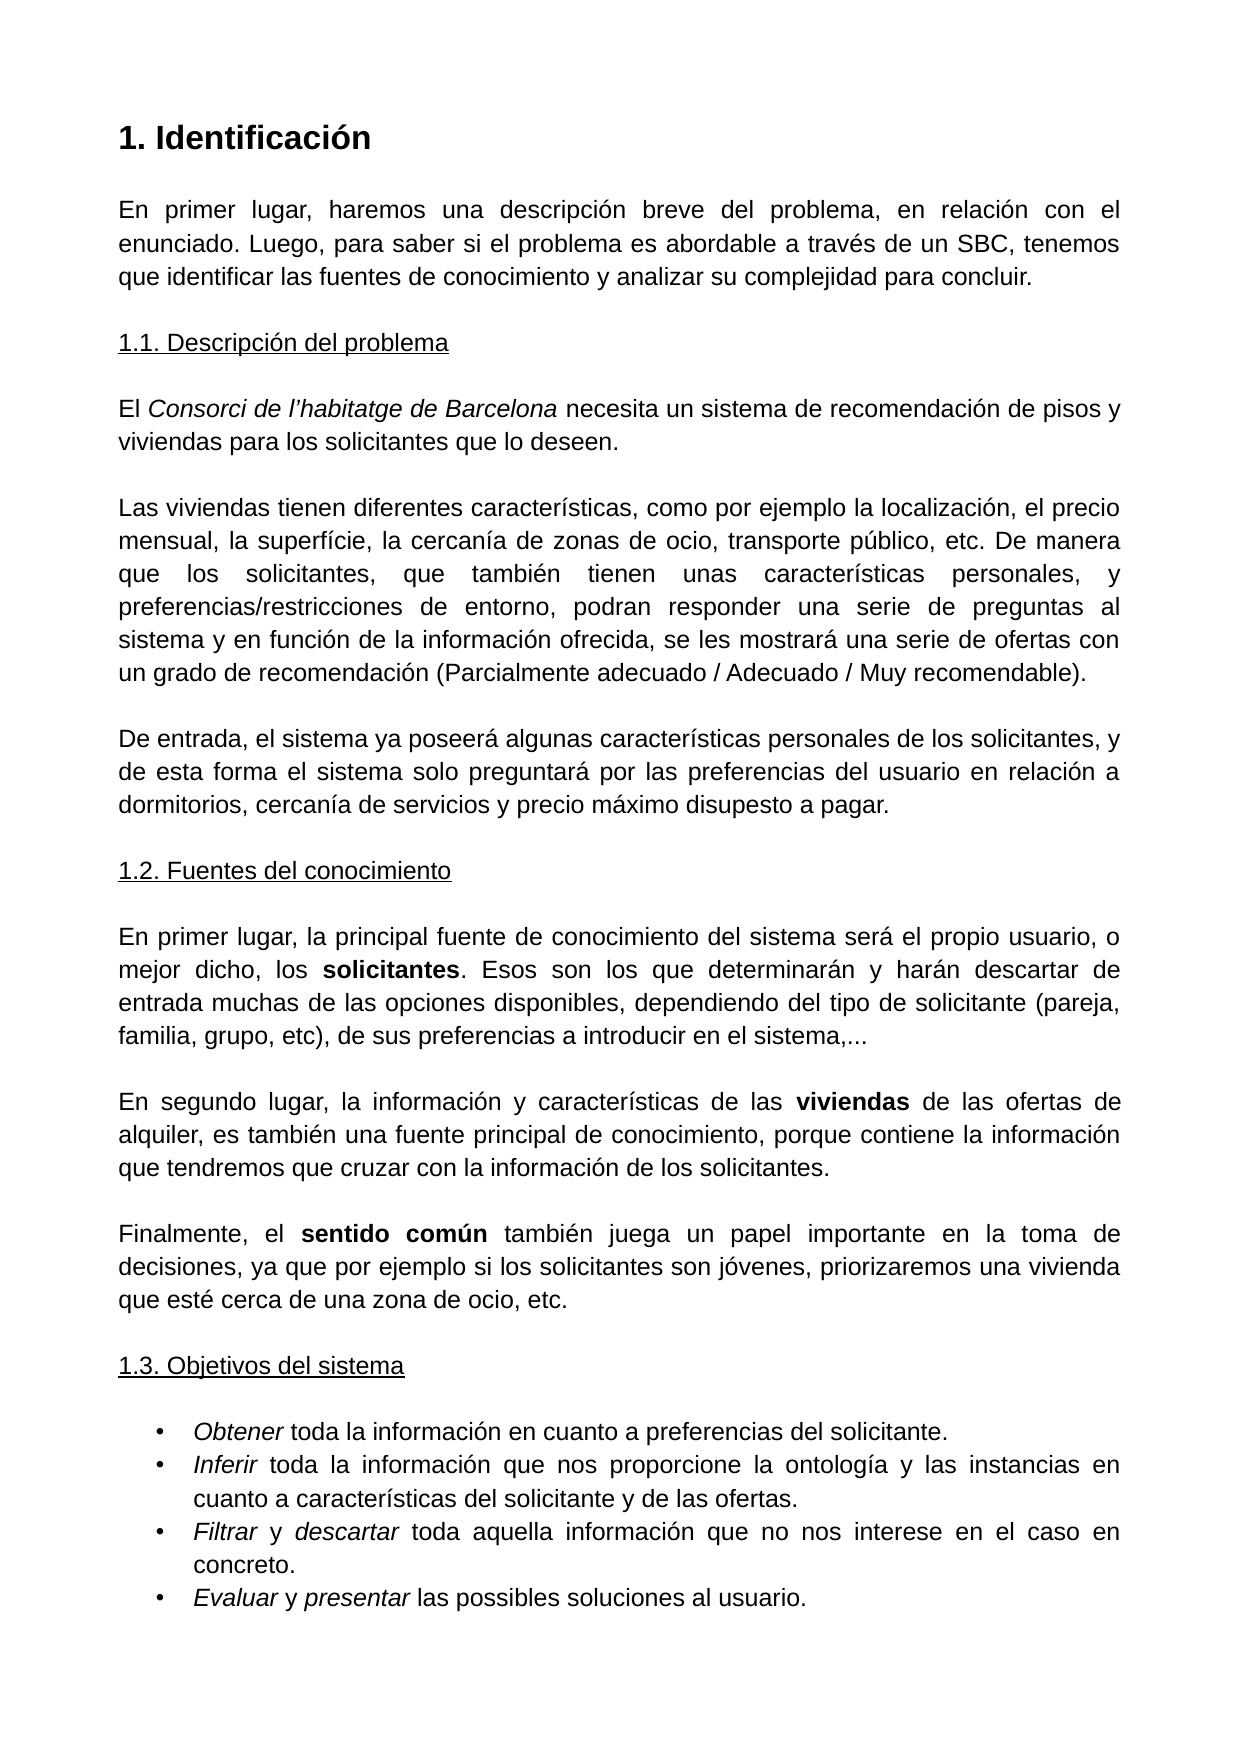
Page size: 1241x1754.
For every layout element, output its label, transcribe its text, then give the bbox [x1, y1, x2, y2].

text Finalmente, el sentido común también juega un papel importante en la toma de decisiones, ya que por ejemplo si los solicitantes son jóvenes, priorizaremos una vivienda que esté cerca de una zona de ocio, etc. [118, 1219, 1122, 1314]
text Las viviendas tienen diferentes características, como por ejemplo la localización, el precio mensual, la superfície, la cercanía de zonas de ocio, transporte público, etc. De manera que los solicitantes, que también tienen unas características personales, y preferencias/restricciones de entorno, podran responder una serie de preguntas al sistema y en función de la información ofrecida, se les mostrará una serie de ofertas con un grado de recomendación (Parcialmente adecuado / Adecuado / Muy recomendable). [118, 493, 1122, 687]
list Obtener toda la información en cuanto a preferencias del solicitante. [156, 1417, 1122, 1446]
subtitle 1. Identificación [118, 118, 1122, 157]
text En primer lugar, la principal fuente de conocimiento del sistema será el propio usuario, o mejor dicho, los solicitantes. Esos son los que determinarán y harán descartar de entrada muchas de las opciones disponibles, dependiendo del tipo de solicitante (pareja, familia, grupo, etc), de sus preferencias a introducir en el sistema,... [118, 922, 1122, 1050]
list Filtrar y descartar toda aquella información que no nos interese en el caso en concreto. [156, 1517, 1122, 1578]
text En primer lugar, haremos una descripción breve del problema, en relación con el enunciado. Luego, para saber si el problema es abordable a través de un SBC, tenemos que identificar las fuentes de conocimiento y analizar su complejidad para concluir. [118, 196, 1122, 290]
text 1.3. Objetivos del sistema [118, 1351, 1122, 1380]
text El Consorci de l’habitatge de Barcelona necesita un sistema de recomendación de pisos y viviendas para los solicitantes que lo deseen. [118, 394, 1122, 455]
text De entrada, el sistema ya poseerá algunas características personales de los solicitantes, y de esta forma el sistema solo preguntará por las preferencias del usuario en relación a dormitorios, cercanía de servicios y precio máximo disupesto a pagar. [118, 724, 1122, 819]
text En segundo lugar, la información y características de las viviendas de las ofertas de alquiler, es también una fuente principal de conocimiento, porque contiene la información que tendremos que cruzar con la información de los solicitantes. [118, 1087, 1122, 1182]
list Evaluar y presentar las possibles soluciones al usuario. [156, 1583, 1122, 1612]
text 1.2. Fuentes del conocimiento [118, 856, 1122, 885]
list Inferir toda la información que nos proporcione la ontología y las instancias en cuanto a características del solicitante y de las ofertas. [156, 1450, 1122, 1512]
text 1.1. Descripción del problema [118, 328, 1122, 356]
